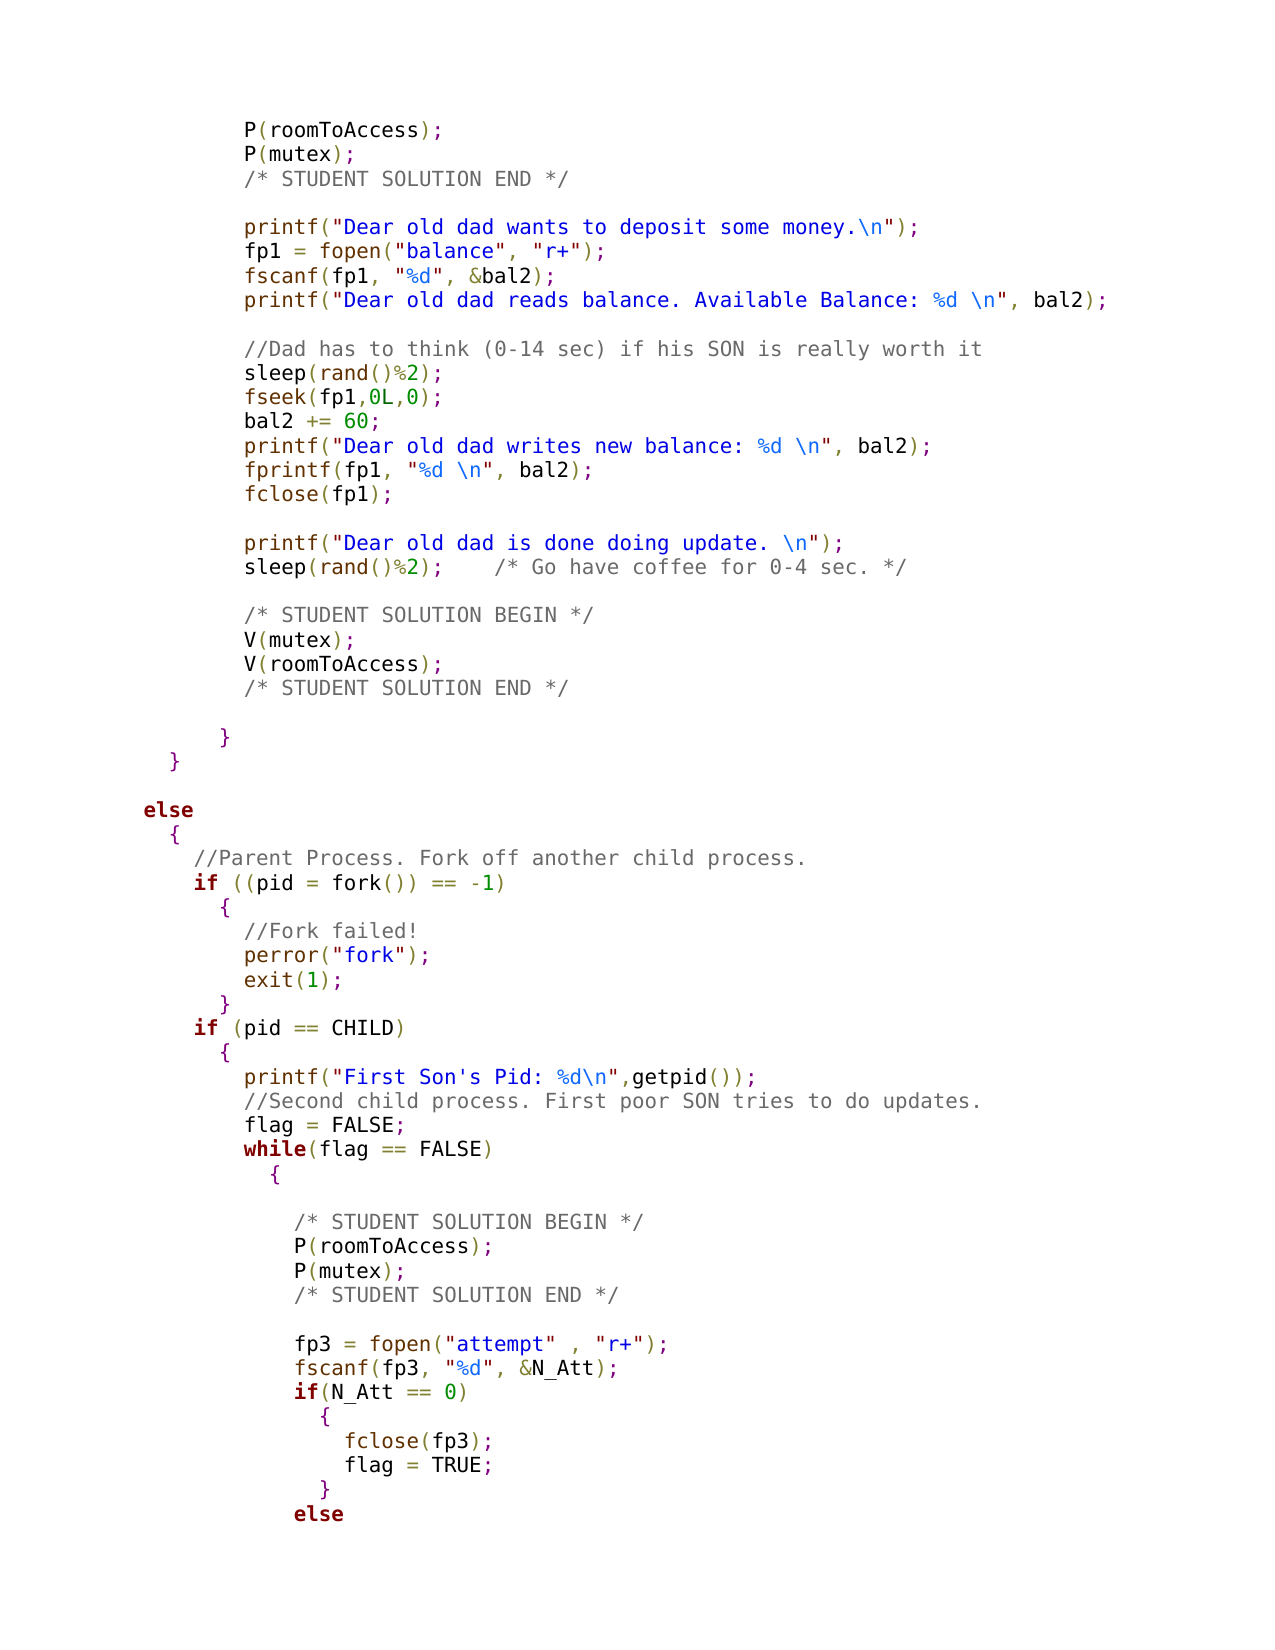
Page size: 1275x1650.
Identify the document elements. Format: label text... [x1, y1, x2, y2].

text printf("First Son's Pid: %d\n",getpid()); [118, 1065, 1157, 1089]
text while(flag == FALSE) [118, 1137, 1157, 1162]
text } [118, 725, 1157, 749]
text fseek(fp1,0L,0); [118, 385, 1157, 409]
text exit(1); [118, 968, 1157, 992]
text printf("Dear old dad writes new balance: %d \n", bal2); [118, 434, 1157, 458]
text /* STUDENT SOLUTION END */ [118, 676, 1157, 701]
text fscanf(fp3, "%d", &N_Att); [118, 1356, 1157, 1380]
text printf("Dear old dad is done doing update. \n"); [118, 531, 1157, 555]
text sleep(rand()%2); /* Go have coffee for 0-4 sec. */ [118, 555, 1157, 579]
text flag = TRUE; [118, 1453, 1157, 1477]
text if(N_Att == 0) [118, 1380, 1157, 1404]
text P(mutex); [118, 142, 1157, 167]
text if ((pid = fork()) == -1) [118, 871, 1157, 895]
text P(roomToAccess); [118, 118, 1157, 142]
text else [118, 798, 1157, 822]
text V(roomToAccess); [118, 652, 1157, 676]
text fclose(fp1); [118, 482, 1157, 506]
text printf("Dear old dad reads balance. Available Balance: %d \n", bal2); [118, 288, 1157, 312]
text { [118, 1162, 1157, 1186]
text fscanf(fp1, "%d", &bal2); [118, 264, 1157, 288]
text sleep(rand()%2); [118, 361, 1157, 385]
text fp1 = fopen("balance", "r+"); [118, 239, 1157, 264]
text bal2 += 60; [118, 409, 1157, 434]
text //Second child process. First poor SON tries to do updates. [118, 1089, 1157, 1113]
text { [118, 822, 1157, 846]
text fprintf(fp1, "%d \n", bal2); [118, 458, 1157, 482]
text P(mutex); [118, 1259, 1157, 1283]
text //Parent Process. Fork off another child process. [118, 846, 1157, 871]
text perror("fork"); [118, 943, 1157, 968]
text /* STUDENT SOLUTION END */ [118, 167, 1157, 191]
text //Fork failed! [118, 919, 1157, 943]
text fp3 = fopen("attempt" , "r+"); [118, 1332, 1157, 1356]
text flag = FALSE; [118, 1113, 1157, 1137]
text } [118, 1477, 1157, 1502]
text if (pid == CHILD) [118, 1016, 1157, 1040]
text } [118, 992, 1157, 1016]
text //Dad has to think (0-14 sec) if his SON is really worth it [118, 337, 1157, 361]
text } [118, 749, 1157, 773]
text /* STUDENT SOLUTION BEGIN */ [118, 1210, 1157, 1234]
text { [118, 1404, 1157, 1429]
text /* STUDENT SOLUTION BEGIN */ [118, 603, 1157, 628]
text fclose(fp3); [118, 1429, 1157, 1453]
text V(mutex); [118, 628, 1157, 652]
text else [118, 1502, 1157, 1526]
text /* STUDENT SOLUTION END */ [118, 1283, 1157, 1307]
text { [118, 895, 1157, 919]
text P(roomToAccess); [118, 1234, 1157, 1259]
text printf("Dear old dad wants to deposit some money.\n"); [118, 215, 1157, 239]
text { [118, 1040, 1157, 1065]
